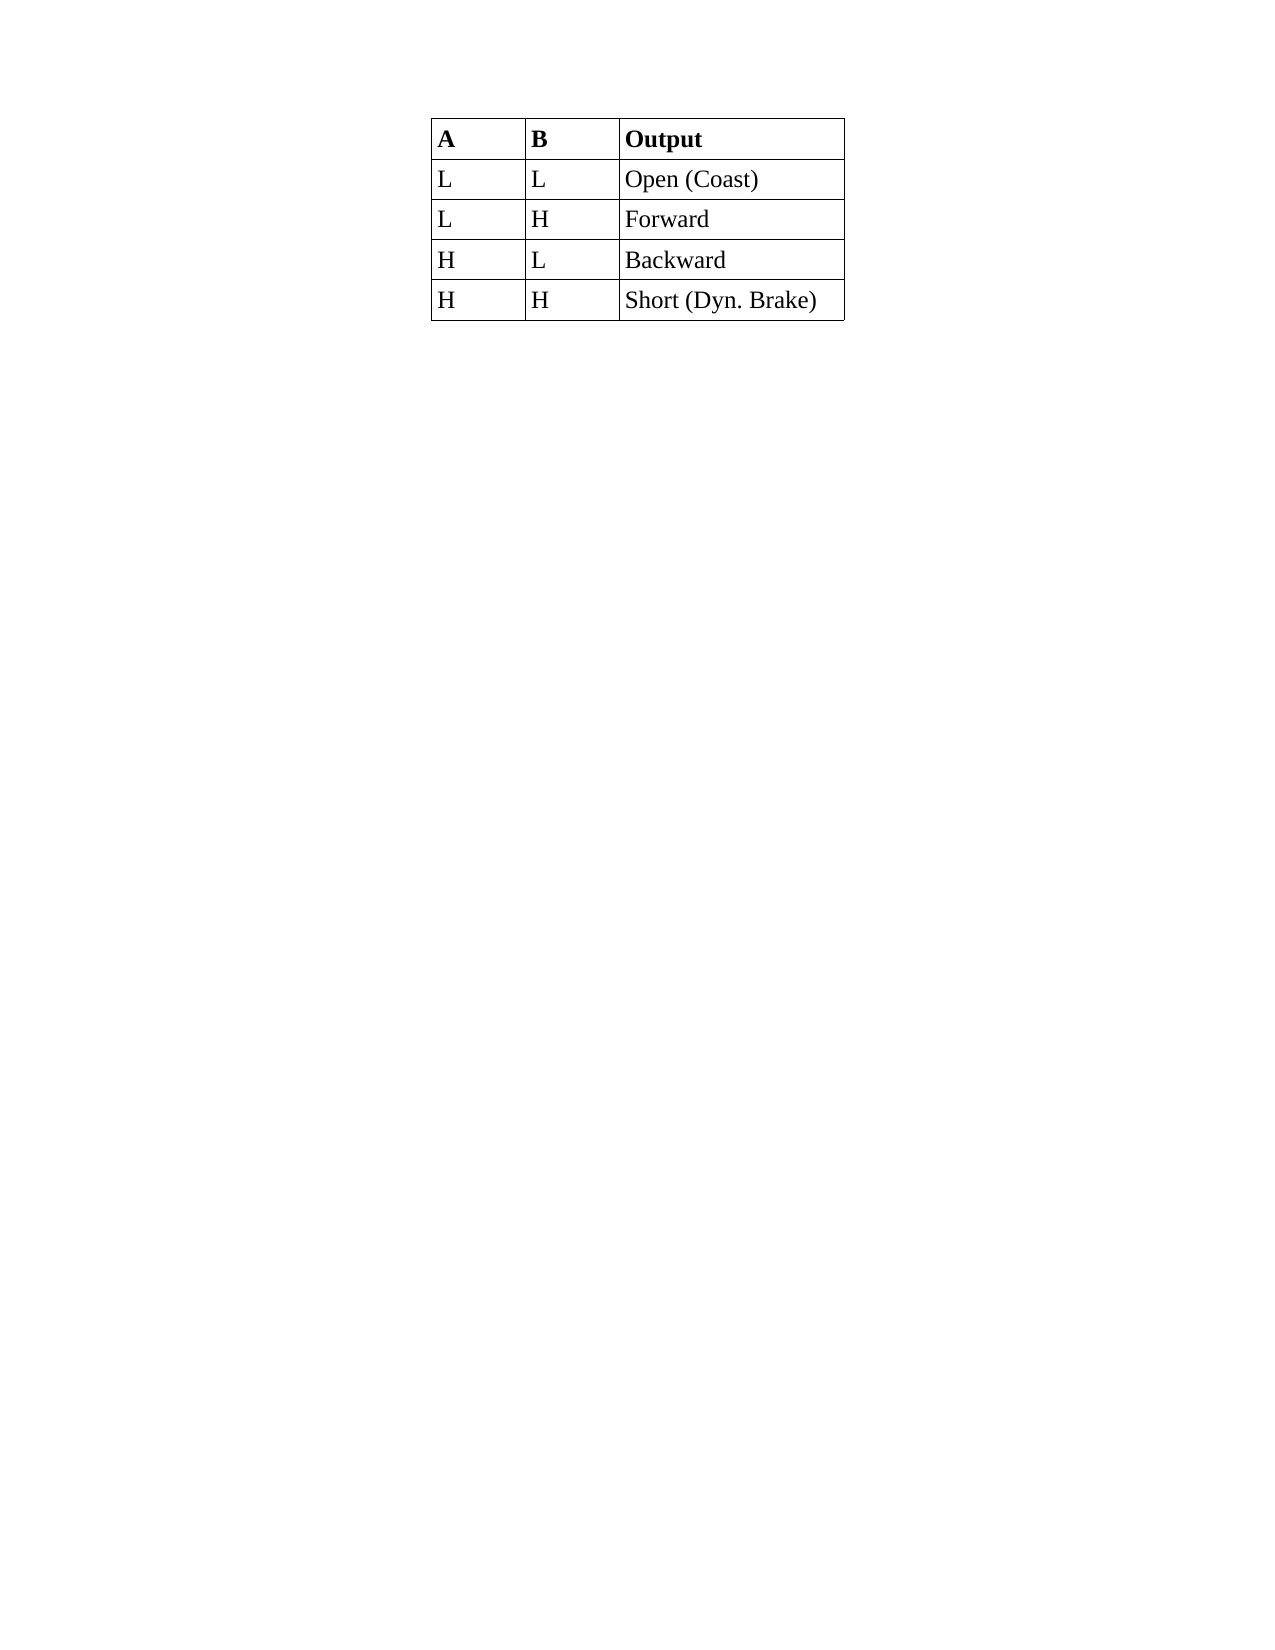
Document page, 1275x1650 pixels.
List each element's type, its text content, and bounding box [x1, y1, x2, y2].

table_cell L [432, 160, 525, 199]
table_cell L [432, 200, 525, 239]
table_header Output [620, 119, 844, 158]
table_cell H [432, 240, 525, 279]
table_cell Short (Dyn. Brake) [620, 280, 844, 320]
table_cell Backward [620, 240, 844, 279]
table_header B [526, 119, 619, 158]
table_cell Forward [620, 200, 844, 239]
table_cell L [526, 160, 619, 199]
table_cell H [432, 280, 525, 320]
table_cell L [526, 240, 619, 279]
table_header A [432, 119, 525, 158]
table_cell Open (Coast) [620, 160, 844, 199]
table_cell H [526, 200, 619, 239]
table_cell H [526, 280, 619, 320]
